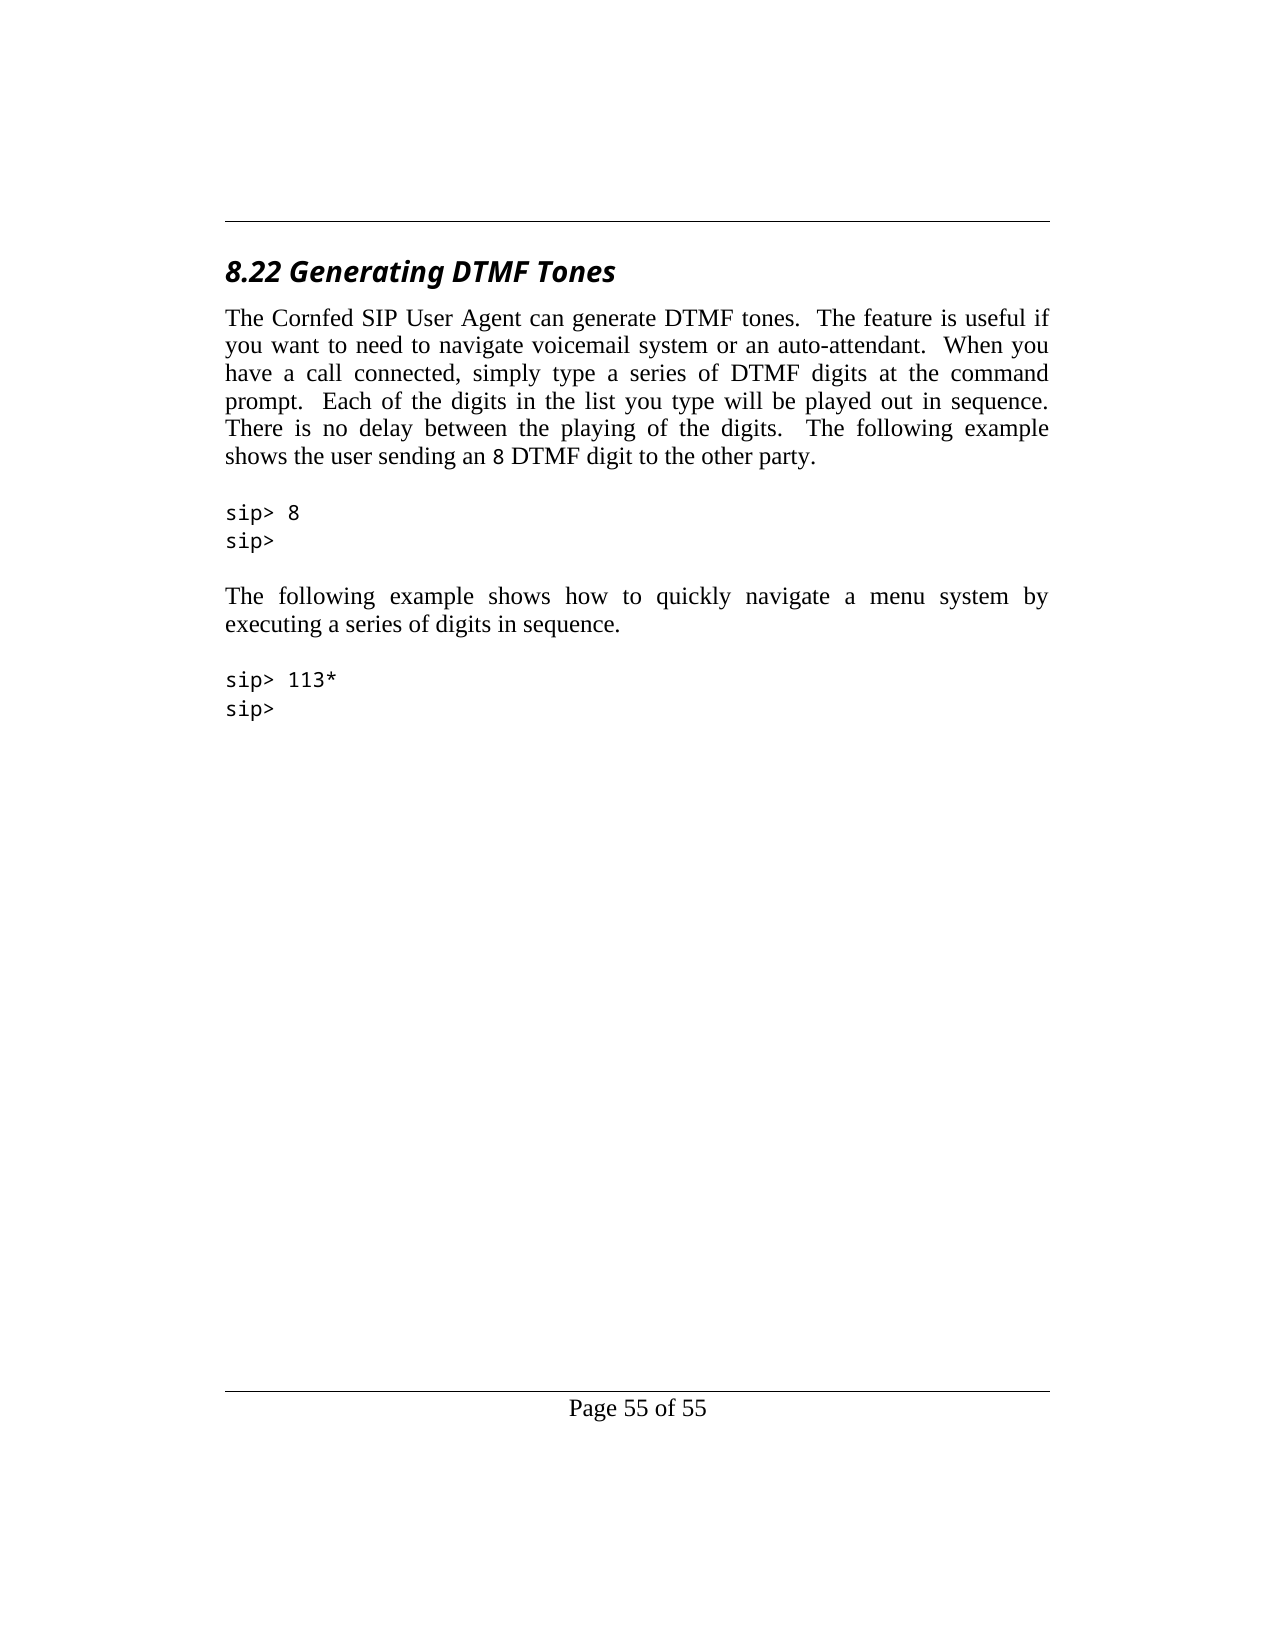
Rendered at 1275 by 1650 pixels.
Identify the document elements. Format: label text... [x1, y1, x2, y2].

subtitle Generating DTMF Tones [225, 251, 1050, 291]
text sip> 113* [225, 665, 1050, 694]
text sip> [225, 526, 1050, 554]
text The Cornfed SIP User Agent can generate DTMF tones. The feature is useful if you want to need to navigate voicemail system or an auto-attendant. When you have a call connected, simply type a series of DTMF digits at the command prompt. Each of the digits in the list you type will be played out in sequence. There is no delay between the playing of the digits. The following example shows the user sending an 8 DTMF digit to the other party. [225, 304, 1050, 470]
text sip> 8 [225, 498, 1050, 526]
text The following example shows how to quickly navigate a menu system by executing a series of digits in sequence. [225, 582, 1050, 638]
text sip> [225, 694, 1050, 722]
